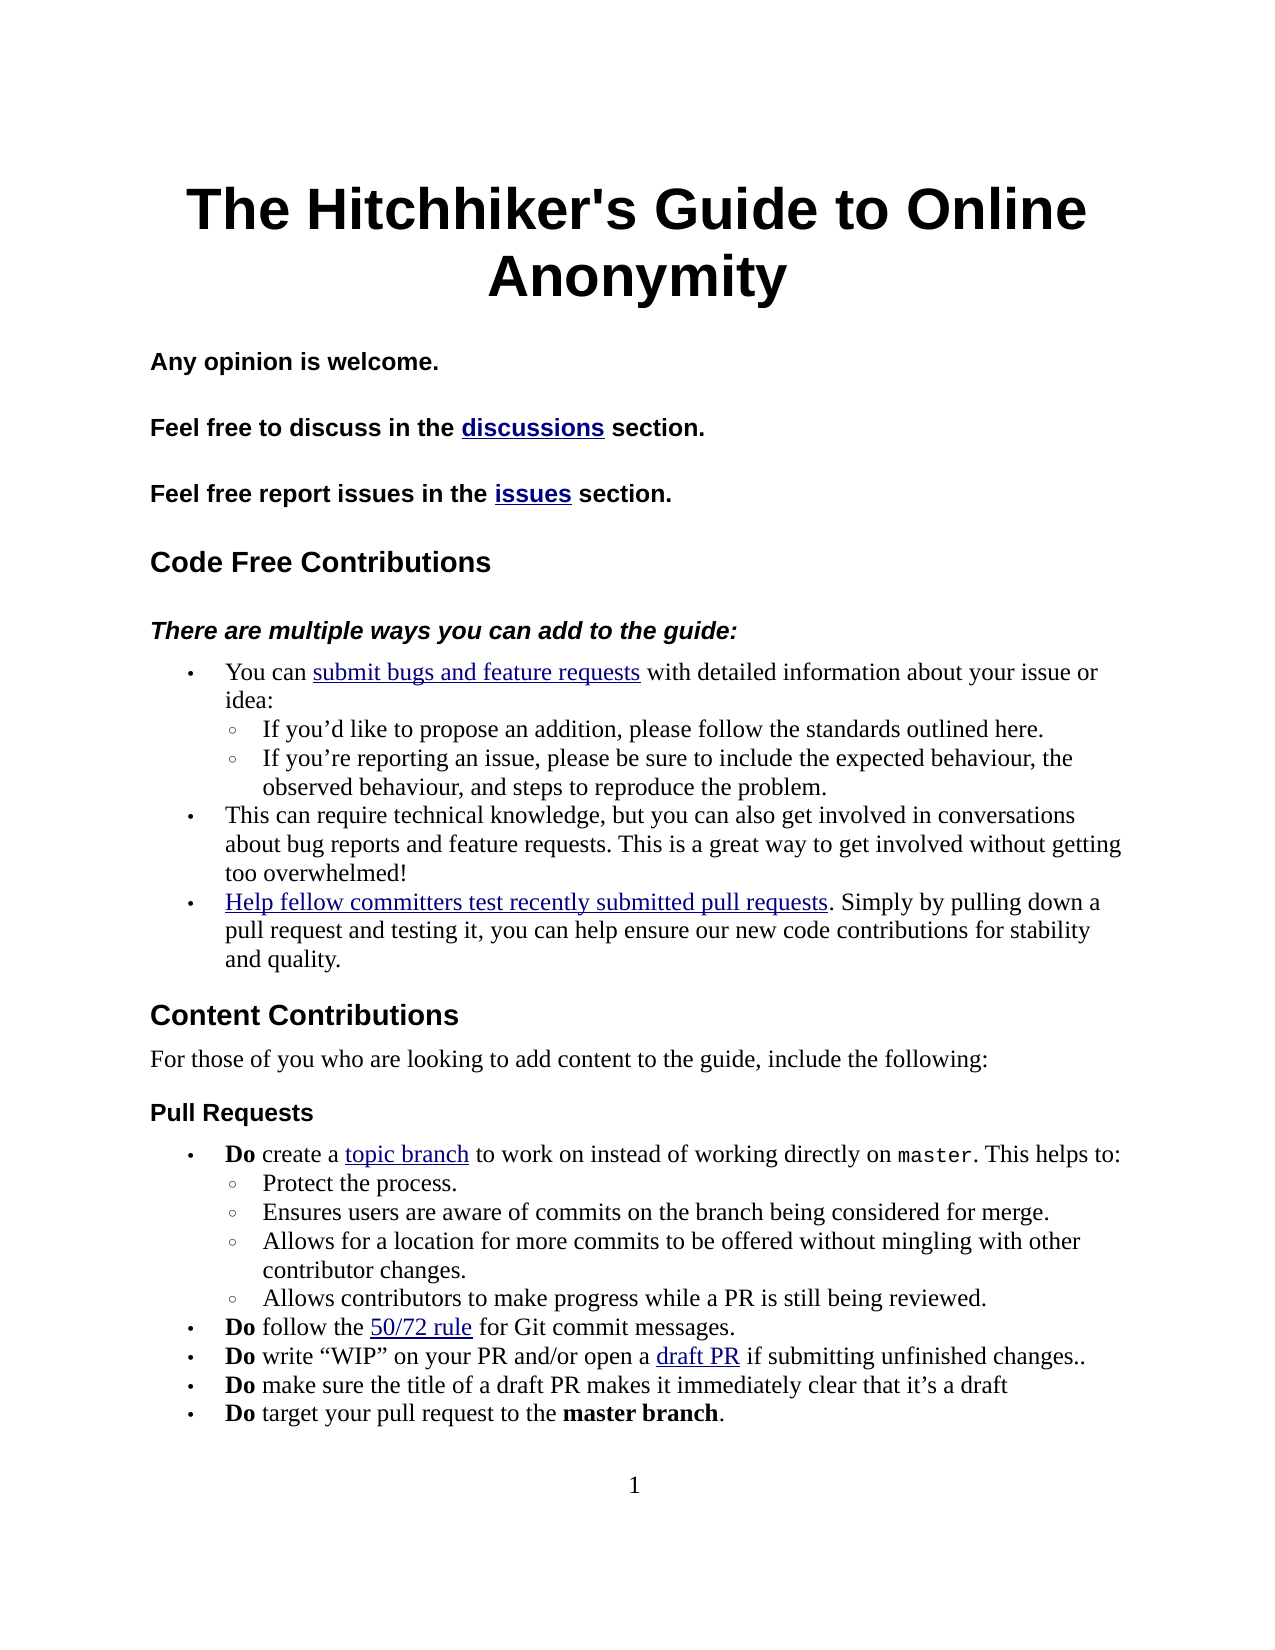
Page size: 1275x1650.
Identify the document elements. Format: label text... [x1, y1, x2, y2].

list Do target your pull request to the master branch. [187, 1398, 1125, 1427]
list Do make sure the title of a draft PR makes it immediately clear that it’s a draft [187, 1370, 1125, 1398]
subtitle Feel free report issues in the issues section. [150, 479, 1125, 507]
list Do follow the 50/72 rule for Git commit messages. [187, 1312, 1125, 1341]
list Help fellow committers test recently submitted pull requests. Simply by pulling down a pull request and testing it, you can help ensure our new code contributions for stability and quality. [187, 887, 1125, 973]
subtitle There are multiple ways you can add to the guide: [150, 616, 1125, 644]
subtitle Any opinion is welcome. [150, 347, 1125, 375]
list If you’re reporting an issue, please be sure to include the expected behaviour, the observed behaviour, and steps to reproduce the problem. [225, 743, 1125, 801]
subtitle Feel free to discuss in the discussions section. [150, 413, 1125, 441]
title The Hitchhiker's Guide to Online Anonymity [150, 175, 1125, 309]
list Allows for a location for more commits to be offered without mingling with other contributor changes. [225, 1226, 1125, 1283]
list Do write “WIP” on your PR and/or open a draft PR if submitting unfinished changes.. [187, 1341, 1125, 1370]
list Protect the process. [225, 1168, 1125, 1197]
subtitle Content Contributions [150, 998, 1125, 1032]
list Allows contributors to make progress while a PR is still being reviewed. [225, 1283, 1125, 1312]
subtitle Code Free Contributions [150, 545, 1125, 578]
list Ensures users are aware of commits on the branch being considered for merge. [225, 1197, 1125, 1226]
list You can submit bugs and feature requests with detailed information about your issue or idea: [187, 657, 1125, 714]
list This can require technical knowledge, but you can also get involved in conversations about bug reports and feature requests. This is a great way to get involved without getting too overwhelmed! [187, 801, 1125, 887]
list If you’d like to propose an addition, please follow the standards outlined here. [225, 714, 1125, 743]
subtitle Pull Requests [150, 1098, 1125, 1126]
list Do create a topic branch to work on instead of working directly on master. This helps to: [187, 1139, 1125, 1168]
text For those of you who are looking to add content to the guide, include the following: [150, 1044, 1125, 1073]
